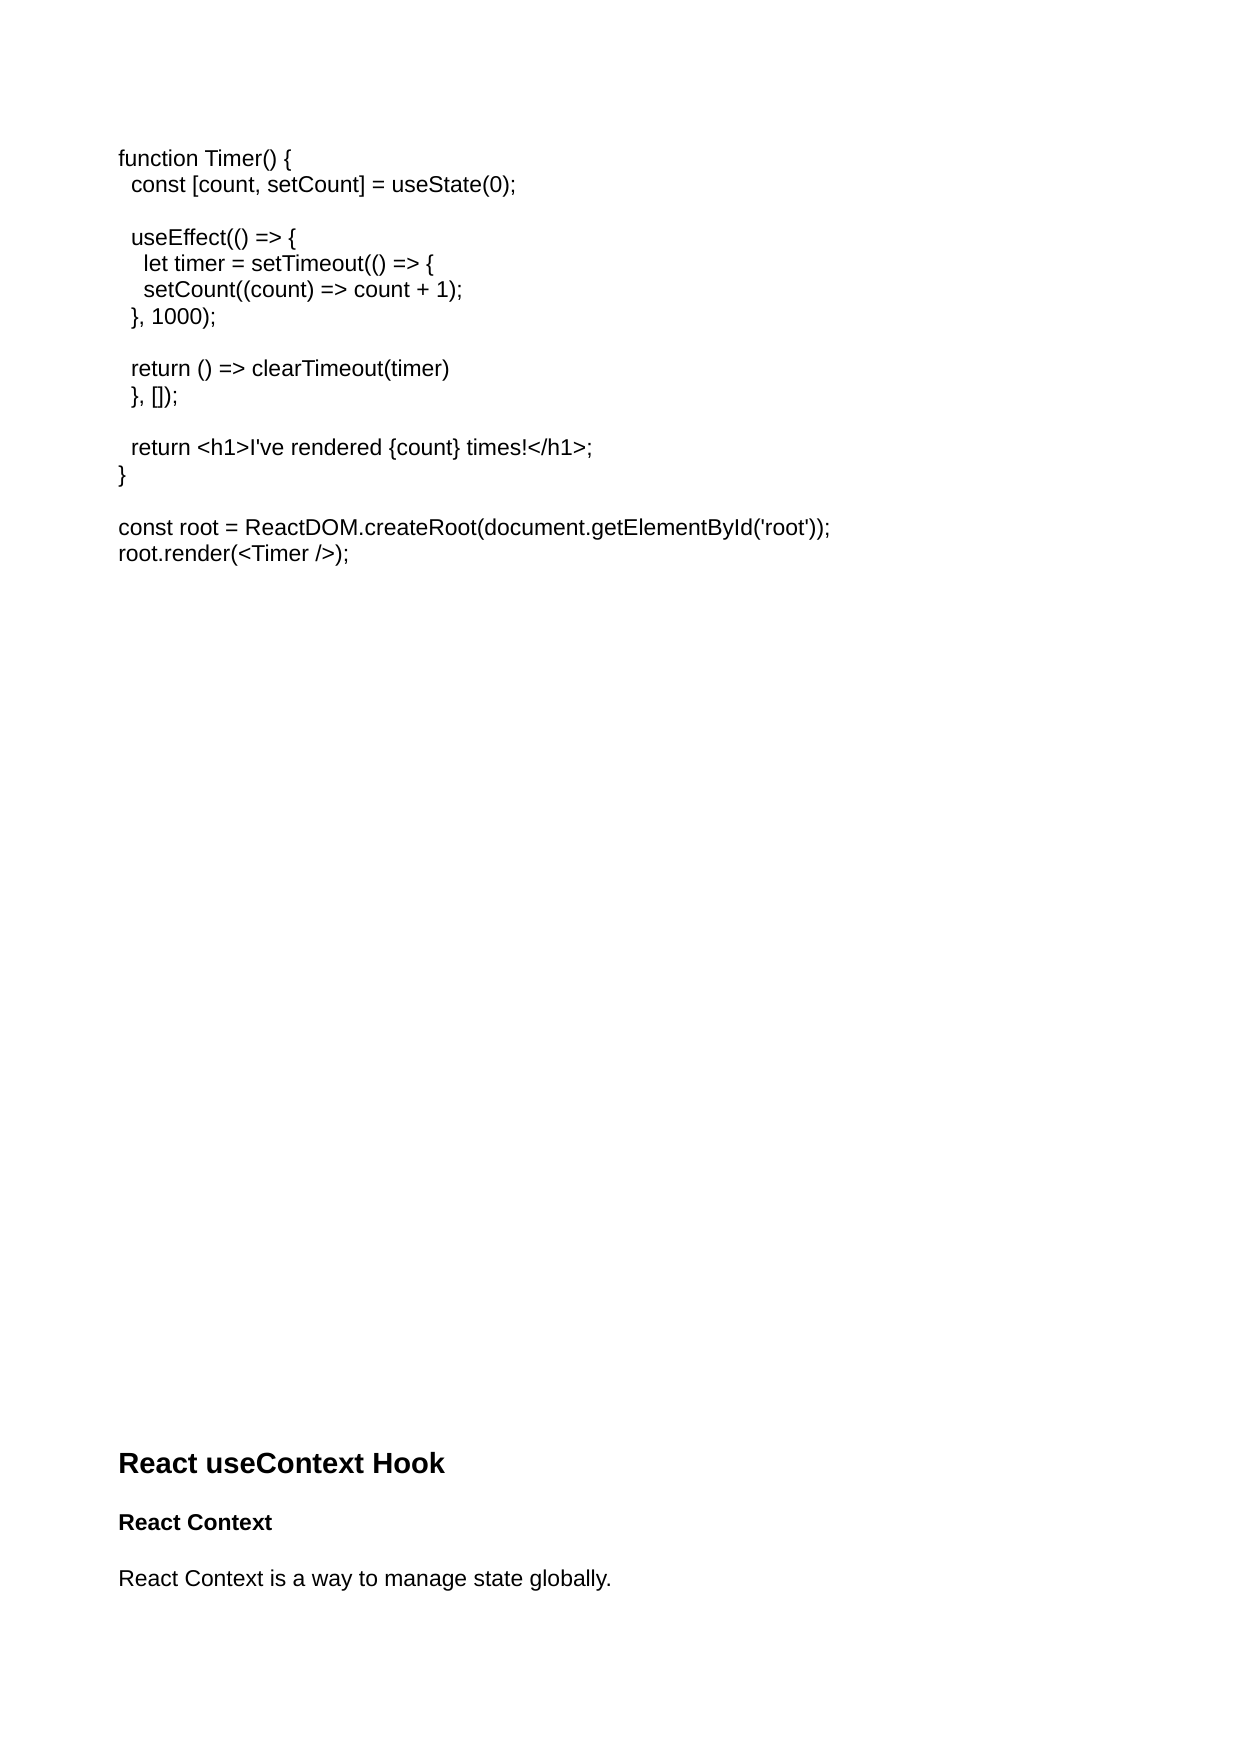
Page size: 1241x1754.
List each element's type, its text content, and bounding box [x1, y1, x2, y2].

text }, []); [118, 382, 1122, 408]
subtitle React Context [118, 1509, 1122, 1535]
text const [count, setCount] = useState(0); [118, 171, 1122, 197]
text return <h1>I've rendered {count} times!</h1>; [118, 434, 1122, 461]
text setCount((count) => count + 1); [118, 276, 1122, 303]
text function Timer() { [118, 144, 1122, 171]
text const root = ReactDOM.createRoot(document.getElementById('root')); [118, 513, 1122, 540]
text useEffect(() => { [118, 223, 1122, 250]
text React Context is a way to manage state globally. [118, 1564, 1122, 1591]
text let timer = setTimeout(() => { [118, 250, 1122, 276]
text return () => clearTimeout(timer) [118, 355, 1122, 382]
subtitle React useContext Hook [118, 1446, 1122, 1479]
text }, 1000); [118, 303, 1122, 329]
text root.render(<Timer />); [118, 540, 1122, 566]
text } [118, 461, 1122, 487]
